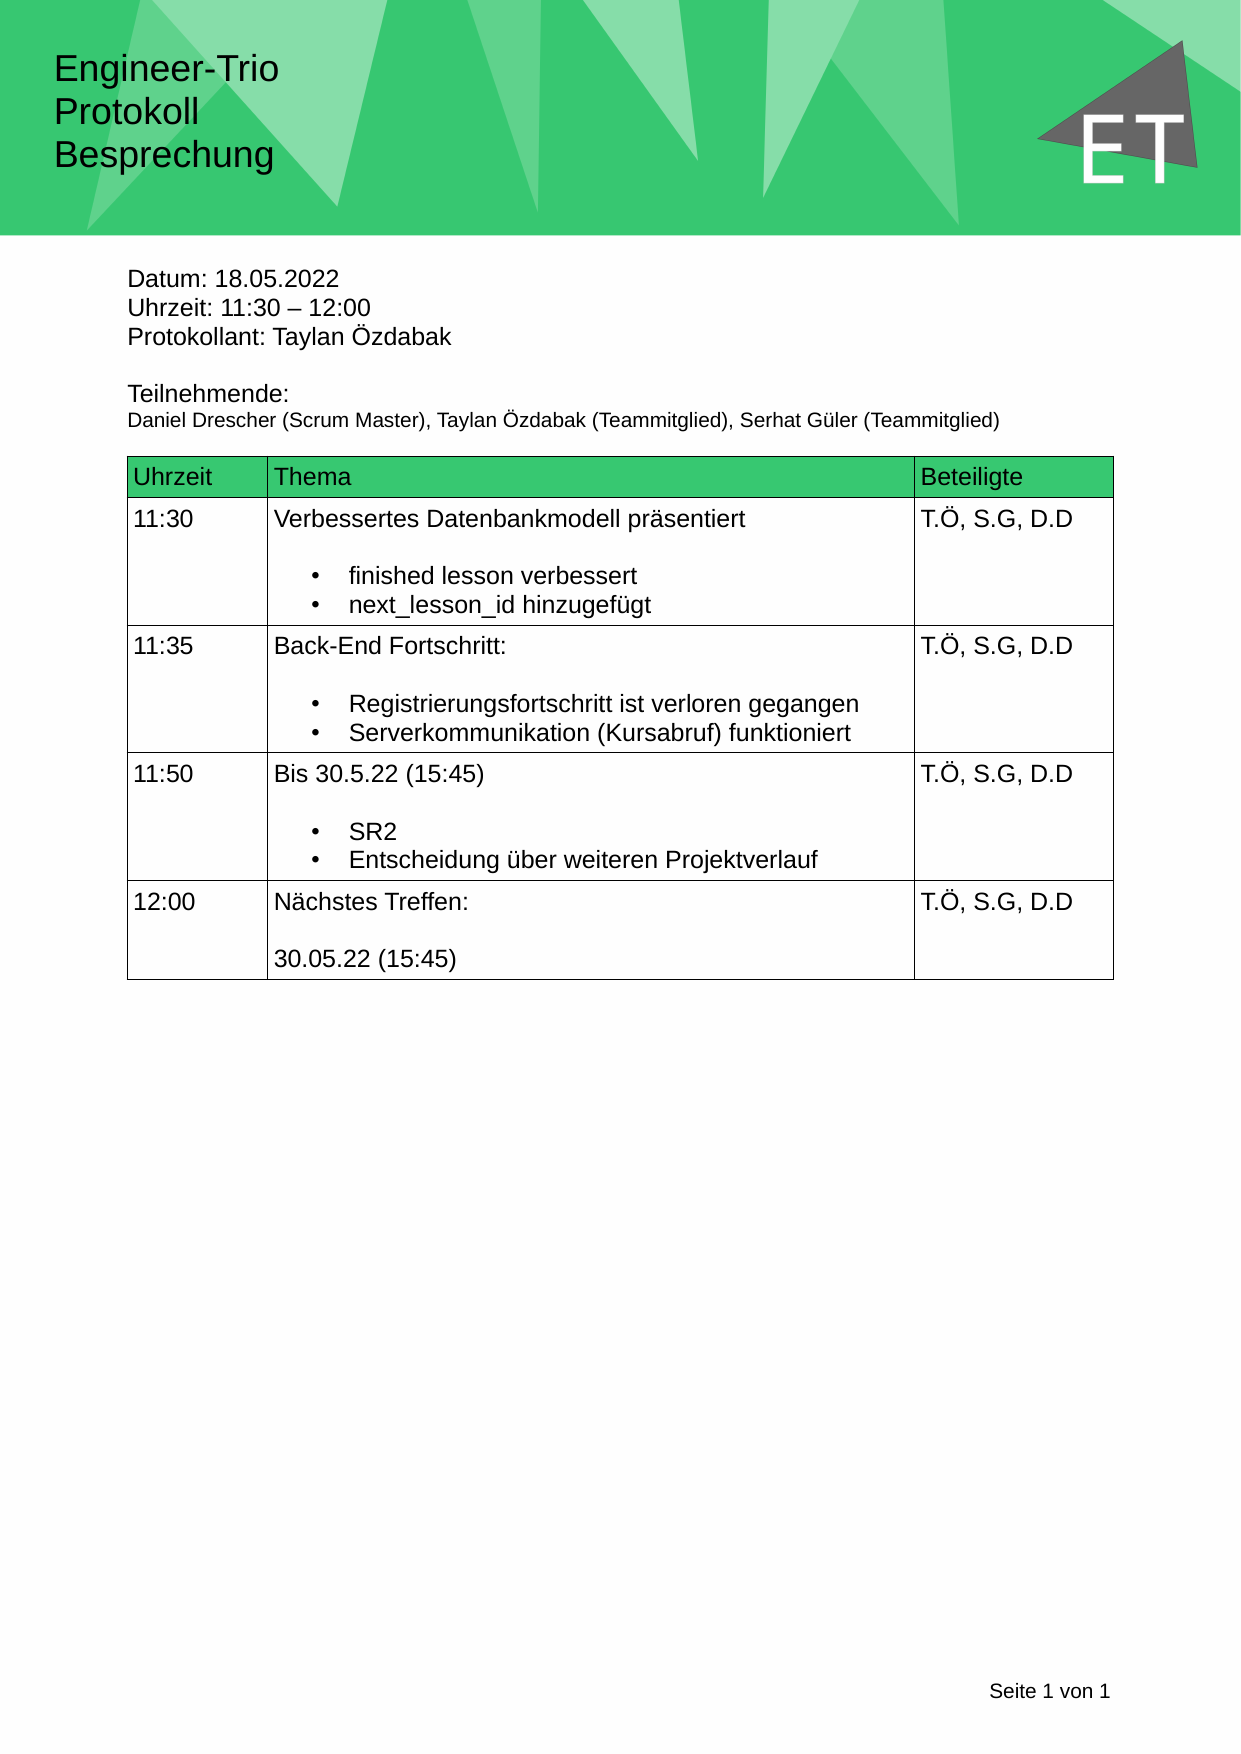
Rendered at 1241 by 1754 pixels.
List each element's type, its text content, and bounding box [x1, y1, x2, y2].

table_cell 11:50 [128, 753, 267, 880]
table_cell T.Ö, S.G, D.D [915, 498, 1113, 624]
text Protokollant: Taylan Özdabak [127, 321, 1113, 350]
table_cell 12:00 [128, 881, 267, 979]
text Teilnehmende: [127, 379, 1113, 408]
text Daniel Drescher (Scrum Master), Taylan Özdabak (Teammitglied), Serhat Güler (Teammitglied) [127, 408, 1113, 432]
table_cell 11:35 [128, 626, 267, 752]
table_cell T.Ö, S.G, D.D [915, 881, 1113, 979]
table_cell Verbessertes Datenbankmodell präsentiert finished lesson verbessert next_lesson_id hinzugefügt [268, 498, 914, 624]
table_cell Nächstes Treffen: 30.05.22 (15:45) [268, 881, 914, 979]
table_cell T.Ö, S.G, D.D [915, 753, 1113, 880]
table_header Uhrzeit [128, 457, 267, 497]
table_header Thema [268, 457, 914, 497]
table_cell 11:30 [128, 498, 267, 624]
text Datum: 18.05.2022 [127, 264, 1113, 293]
table_cell Back-End Fortschritt: Registrierungsfortschritt ist verloren gegangen Serverkommunikation (Kursabruf) funktioniert [268, 626, 914, 752]
text Uhrzeit: 11:30 – 12:00 [127, 293, 1113, 321]
table_header Beteiligte [915, 457, 1113, 497]
table_cell Bis 30.5.22 (15:45) SR2 Entscheidung über weiteren Projektverlauf [268, 753, 914, 880]
table_cell T.Ö, S.G, D.D [915, 626, 1113, 752]
